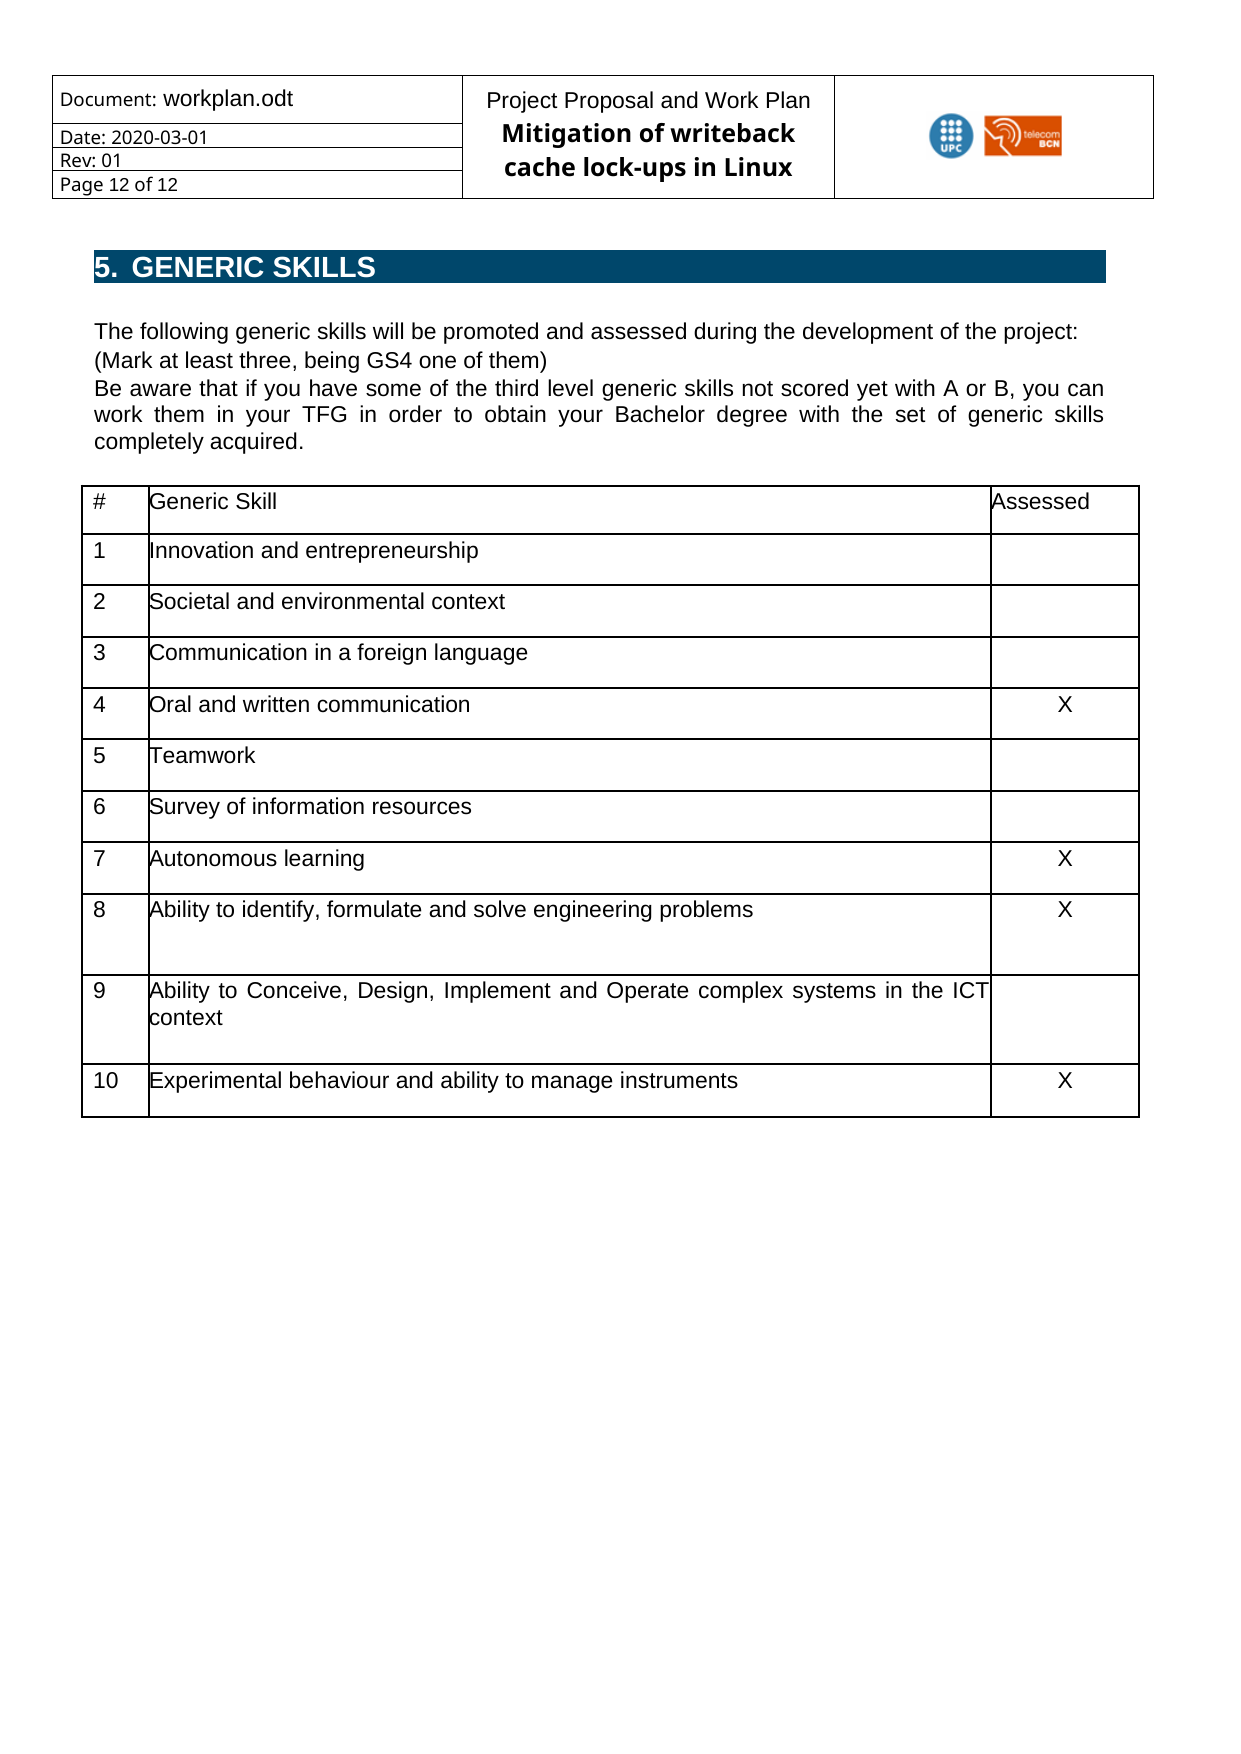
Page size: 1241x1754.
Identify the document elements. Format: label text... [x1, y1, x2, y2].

table_cell 2 [83, 586, 148, 636]
table_cell X [992, 843, 1138, 892]
table_cell Experimental behaviour and ability to manage instruments [150, 1065, 990, 1116]
table_cell X [992, 689, 1138, 738]
table_cell 3 [83, 638, 148, 687]
table_cell [992, 586, 1138, 636]
table_cell 8 [83, 895, 148, 974]
table_cell Autonomous learning [150, 843, 990, 892]
table_header Assessed [992, 487, 1138, 533]
table_cell 1 [83, 535, 148, 584]
table_header Generic Skill [150, 487, 990, 533]
table_cell Societal and environmental context [150, 586, 990, 636]
text Be aware that if you have some of the third level generic skills not scored yet with A or B, you can work them in your TFG in order to obtain your Bachelor degree with the set of generic skills completely acquired. [94, 375, 1106, 454]
table_cell Oral and written communication [150, 689, 990, 738]
table_cell 6 [83, 792, 148, 841]
table_cell [992, 792, 1138, 841]
text The following generic skills will be promoted and assessed during the development of the project: [94, 318, 1106, 344]
table_cell [992, 740, 1138, 790]
table_cell Ability to identify, formulate and solve engineering problems [150, 895, 990, 974]
table_cell [992, 535, 1138, 584]
table_header # [83, 487, 148, 533]
subtitle Generic skills [94, 250, 1106, 283]
table_cell Innovation and entrepreneurship [150, 535, 990, 584]
table_cell Communication in a foreign language [150, 638, 990, 687]
table_cell 5 [83, 740, 148, 790]
table_cell Teamwork [150, 740, 990, 790]
table_cell Ability to Conceive, Design, Implement and Operate complex systems in the ICT context [150, 976, 990, 1063]
text (Mark at least three, being GS4 one of them) [94, 347, 1106, 373]
table_cell 4 [83, 689, 148, 738]
table_cell [992, 976, 1138, 1063]
table_cell Survey of information resources [150, 792, 990, 841]
table_cell X [992, 895, 1138, 974]
table_cell 9 [83, 976, 148, 1063]
table_cell [992, 638, 1138, 687]
table_cell X [992, 1065, 1138, 1116]
table_cell 10 [83, 1065, 148, 1116]
picture [926, 111, 1062, 160]
table_cell 7 [83, 843, 148, 892]
